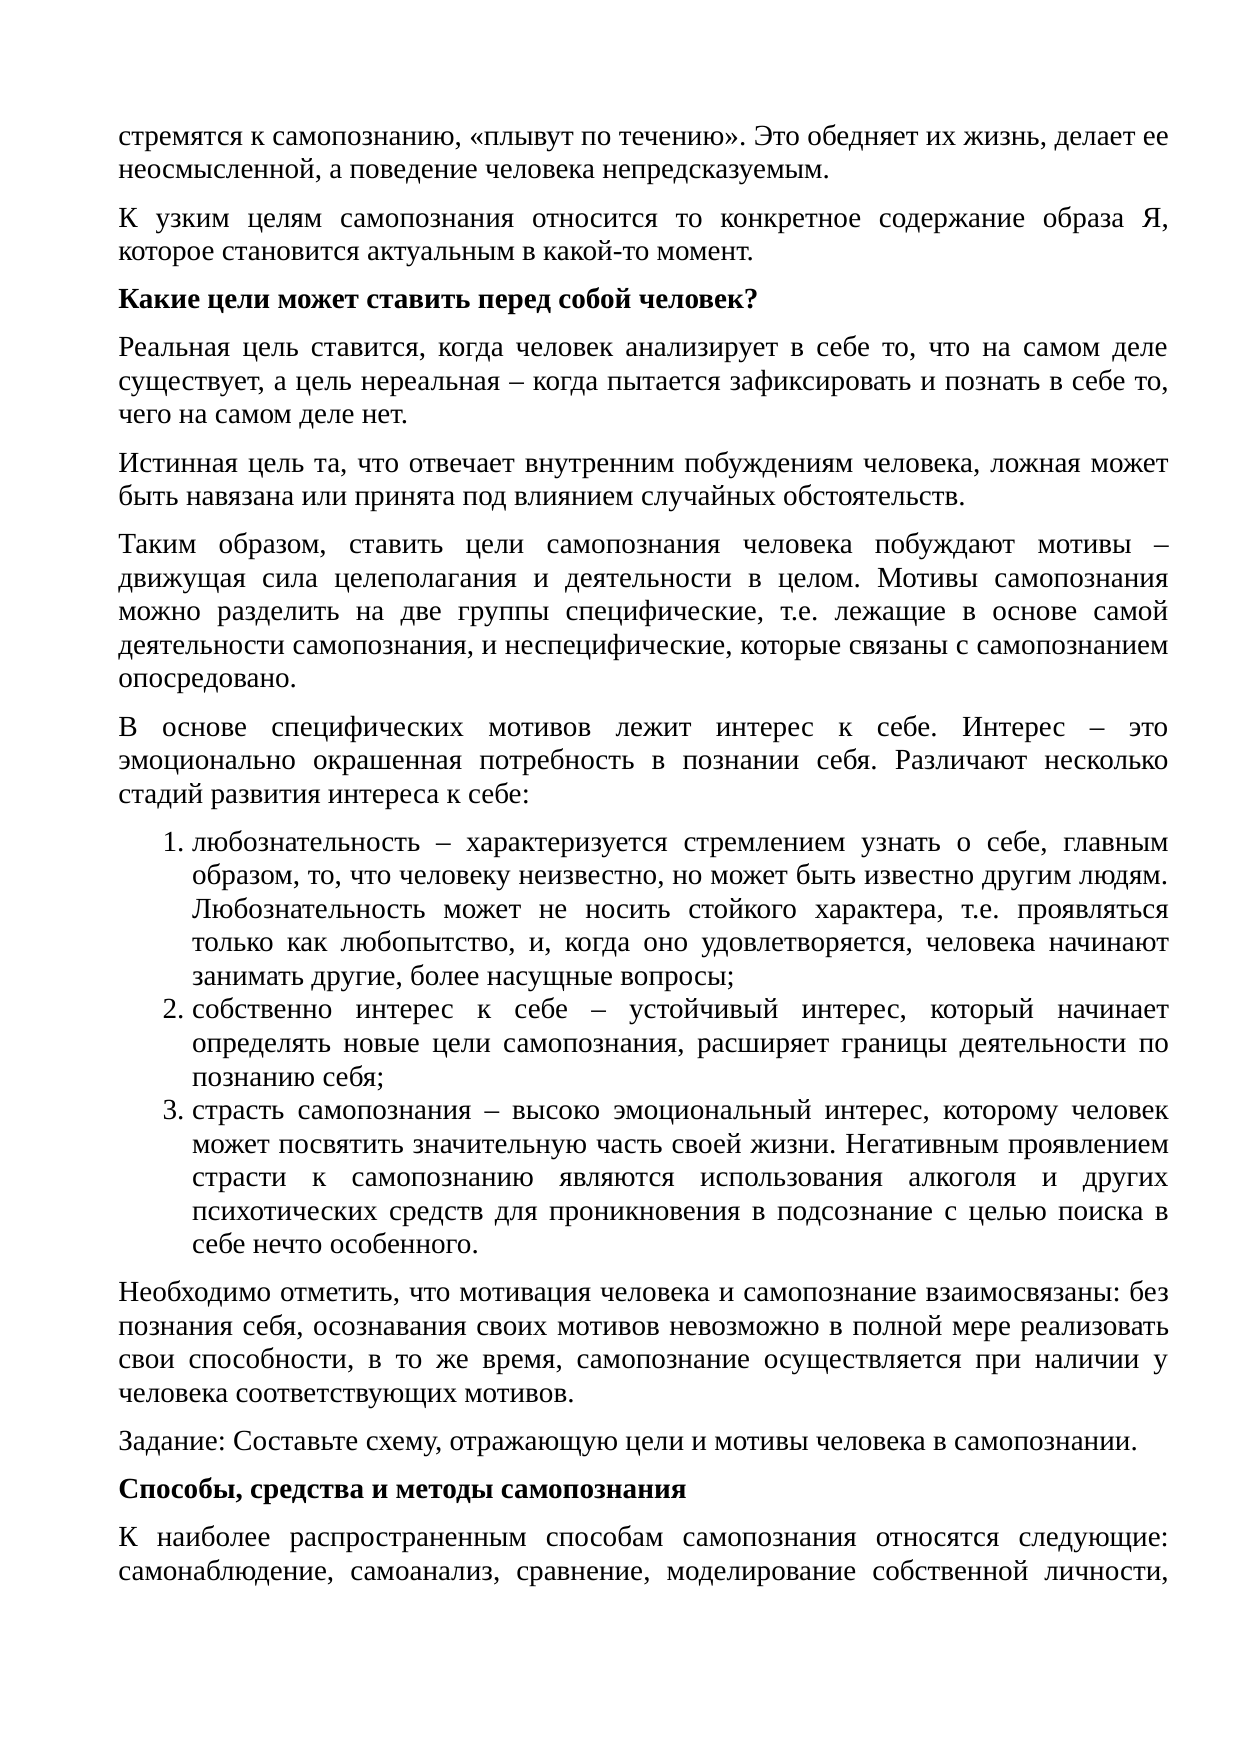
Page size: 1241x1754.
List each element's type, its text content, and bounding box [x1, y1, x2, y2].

text Задание: Составьте схему, отражающую цели и мотивы человека в самопознании. [118, 1423, 1170, 1457]
text Таким образом, ставить цели самопознания человека побуждают мотивы – движущая сила целеполагания и деятельности в целом. Мотивы самопознания можно разделить на две группы специфические, т.е. лежащие в основе самой деятельности самопознания, и неспецифические, которые связаны с самопознанием опосредовано. [118, 526, 1170, 694]
list страсть самопознания – высоко эмоциональный интерес, которому человек может посвятить значительную часть своей жизни. Негативным проявлением страсти к самопознанию являются использования алкоголя и других психотических средств для проникновения в подсознание с целью поиска в себе нечто особенного. [162, 1092, 1170, 1260]
text В основе специфических мотивов лежит интерес к себе. Интерес – это эмоционально окрашенная потребность в познании себя. Различают несколько стадий развития интереса к себе: [118, 709, 1170, 809]
text Истинная цель та, что отвечает внутренним побуждениям человека, ложная может быть навязана или принята под влиянием случайных обстоятельств. [118, 445, 1170, 512]
text К наиболее распространенным способам самопознания относятся следующие: самонаблюдение, самоанализ, сравнение, моделирование собственной личности, [118, 1519, 1170, 1587]
text К узким целям самопознания относится то конкретное содержание образа Я, которое становится актуальным в какой-то момент. [118, 200, 1170, 267]
text стремятся к самопознанию, «плывут по течению». Это обедняет их жизнь, делает ее неосмысленной, а поведение человека непредсказуемым. [118, 118, 1170, 185]
list любознательность – характеризуется стремлением узнать о себе, главным образом, то, что человеку неизвестно, но может быть известно другим людям. Любознательность может не носить стойкого характера, т.е. проявляться только как любопытство, и, когда оно удовлетворяется, человека начинают занимать другие, более насущные вопросы; [162, 824, 1170, 992]
text Необходимо отметить, что мотивация человека и самопознание взаимосвязаны: без познания себя, осознавания своих мотивов невозможно в полной мере реализовать свои способности, в то же время, самопознание осуществляется при наличии у человека соответствующих мотивов. [118, 1274, 1170, 1409]
text Способы, средства и методы самопознания [118, 1471, 1170, 1505]
text Реальная цель ставится, когда человек анализирует в себе то, что на самом деле существует, а цель нереальная – когда пытается зафиксировать и познать в себе то, чего на самом деле нет. [118, 329, 1170, 430]
text Какие цели может ставить перед собой человек? [118, 281, 1170, 315]
list собственно интерес к себе – устойчивый интерес, который начинает определять новые цели самопознания, расширяет границы деятельности по познанию себя; [162, 992, 1170, 1092]
